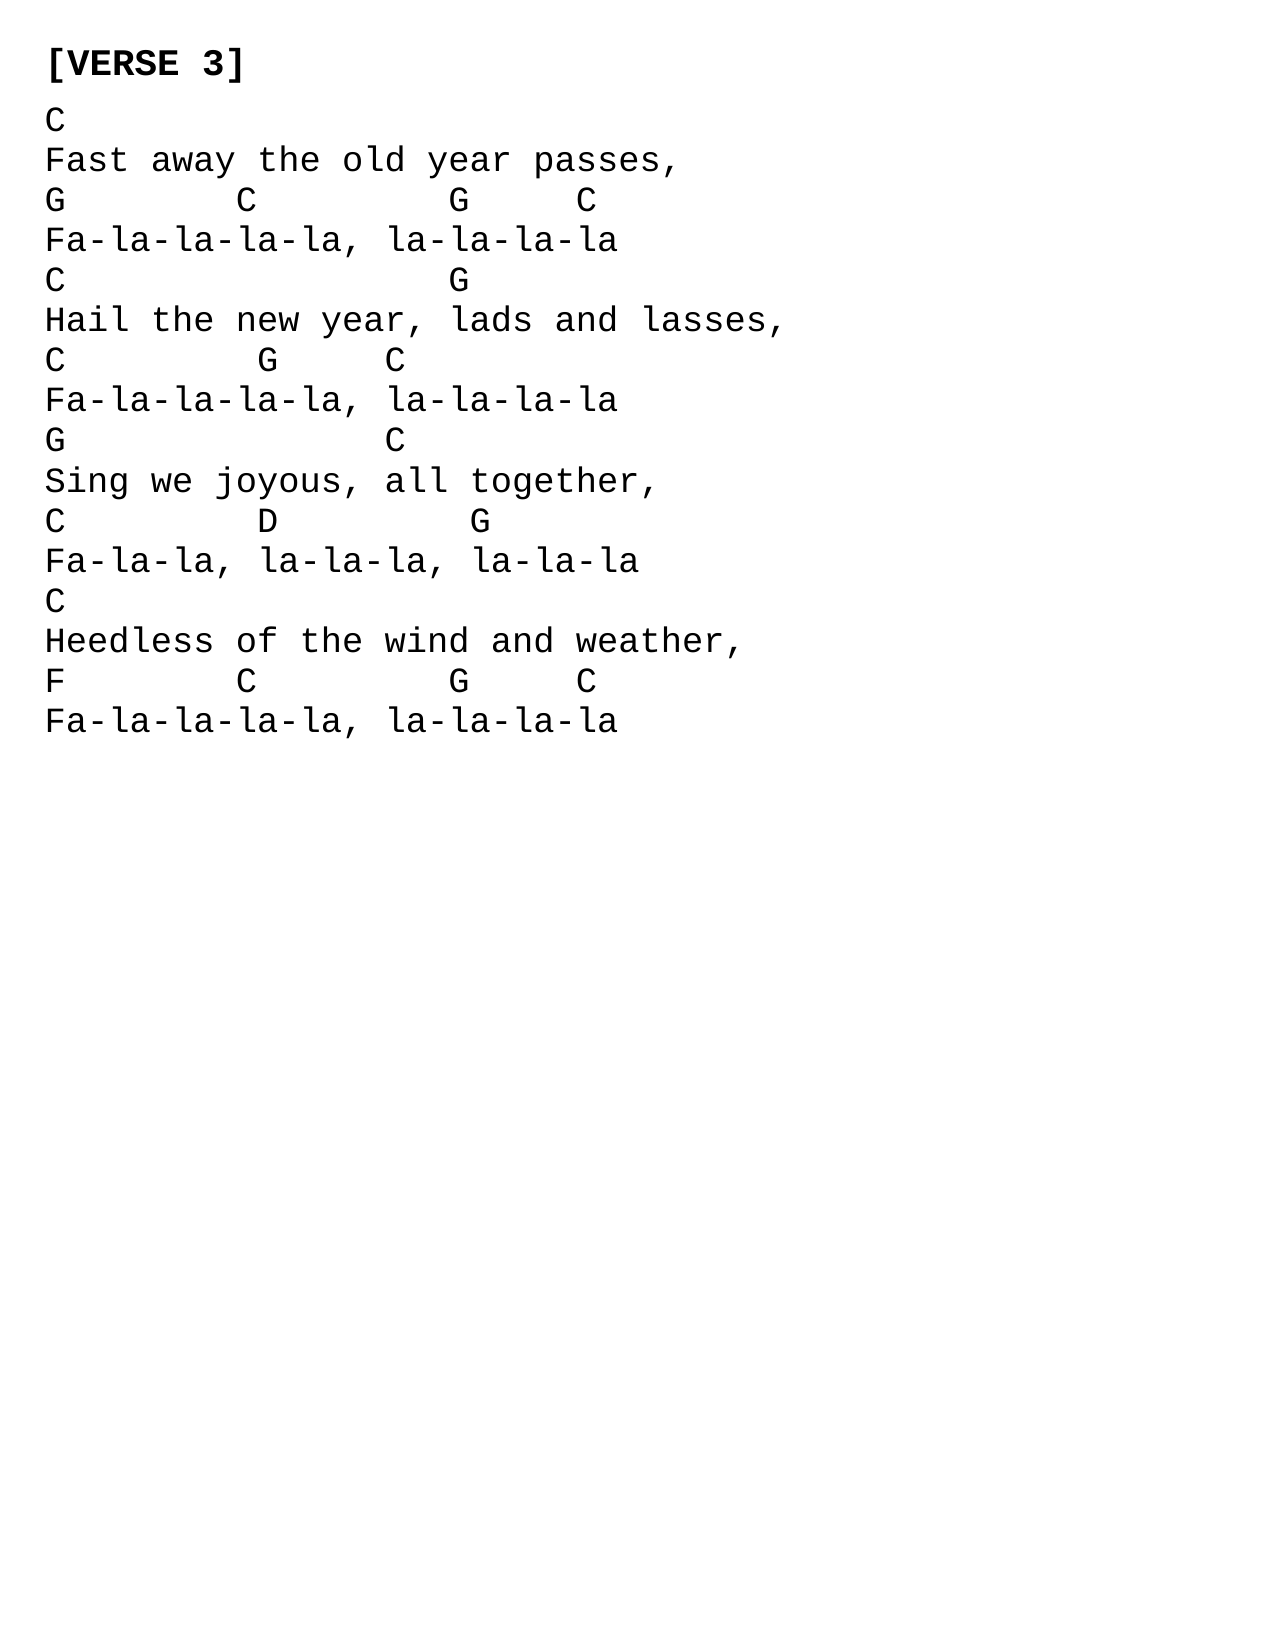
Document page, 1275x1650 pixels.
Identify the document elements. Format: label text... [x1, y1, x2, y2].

text Sing we joyous, all together, [44, 462, 1231, 503]
text G C [44, 422, 1231, 462]
text Fa-la-la-la-la, la-la-la-la [44, 222, 1231, 262]
subtitle [VERSE 3] [44, 44, 1231, 87]
text G C G C [44, 182, 1231, 222]
text Fa-la-la-la-la, la-la-la-la [44, 382, 1231, 422]
text Fa-la-la-la-la, la-la-la-la [44, 703, 1231, 743]
text Heedless of the wind and weather, [44, 623, 1231, 663]
text C [44, 583, 1231, 623]
text F C G C [44, 663, 1231, 703]
text Fa-la-la, la-la-la, la-la-la [44, 543, 1231, 583]
text C G [44, 262, 1231, 302]
text C G C [44, 342, 1231, 382]
text Fast away the old year passes, [44, 142, 1231, 182]
text C D G [44, 503, 1231, 543]
text C [44, 102, 1231, 142]
text Hail the new year, lads and lasses, [44, 302, 1231, 342]
